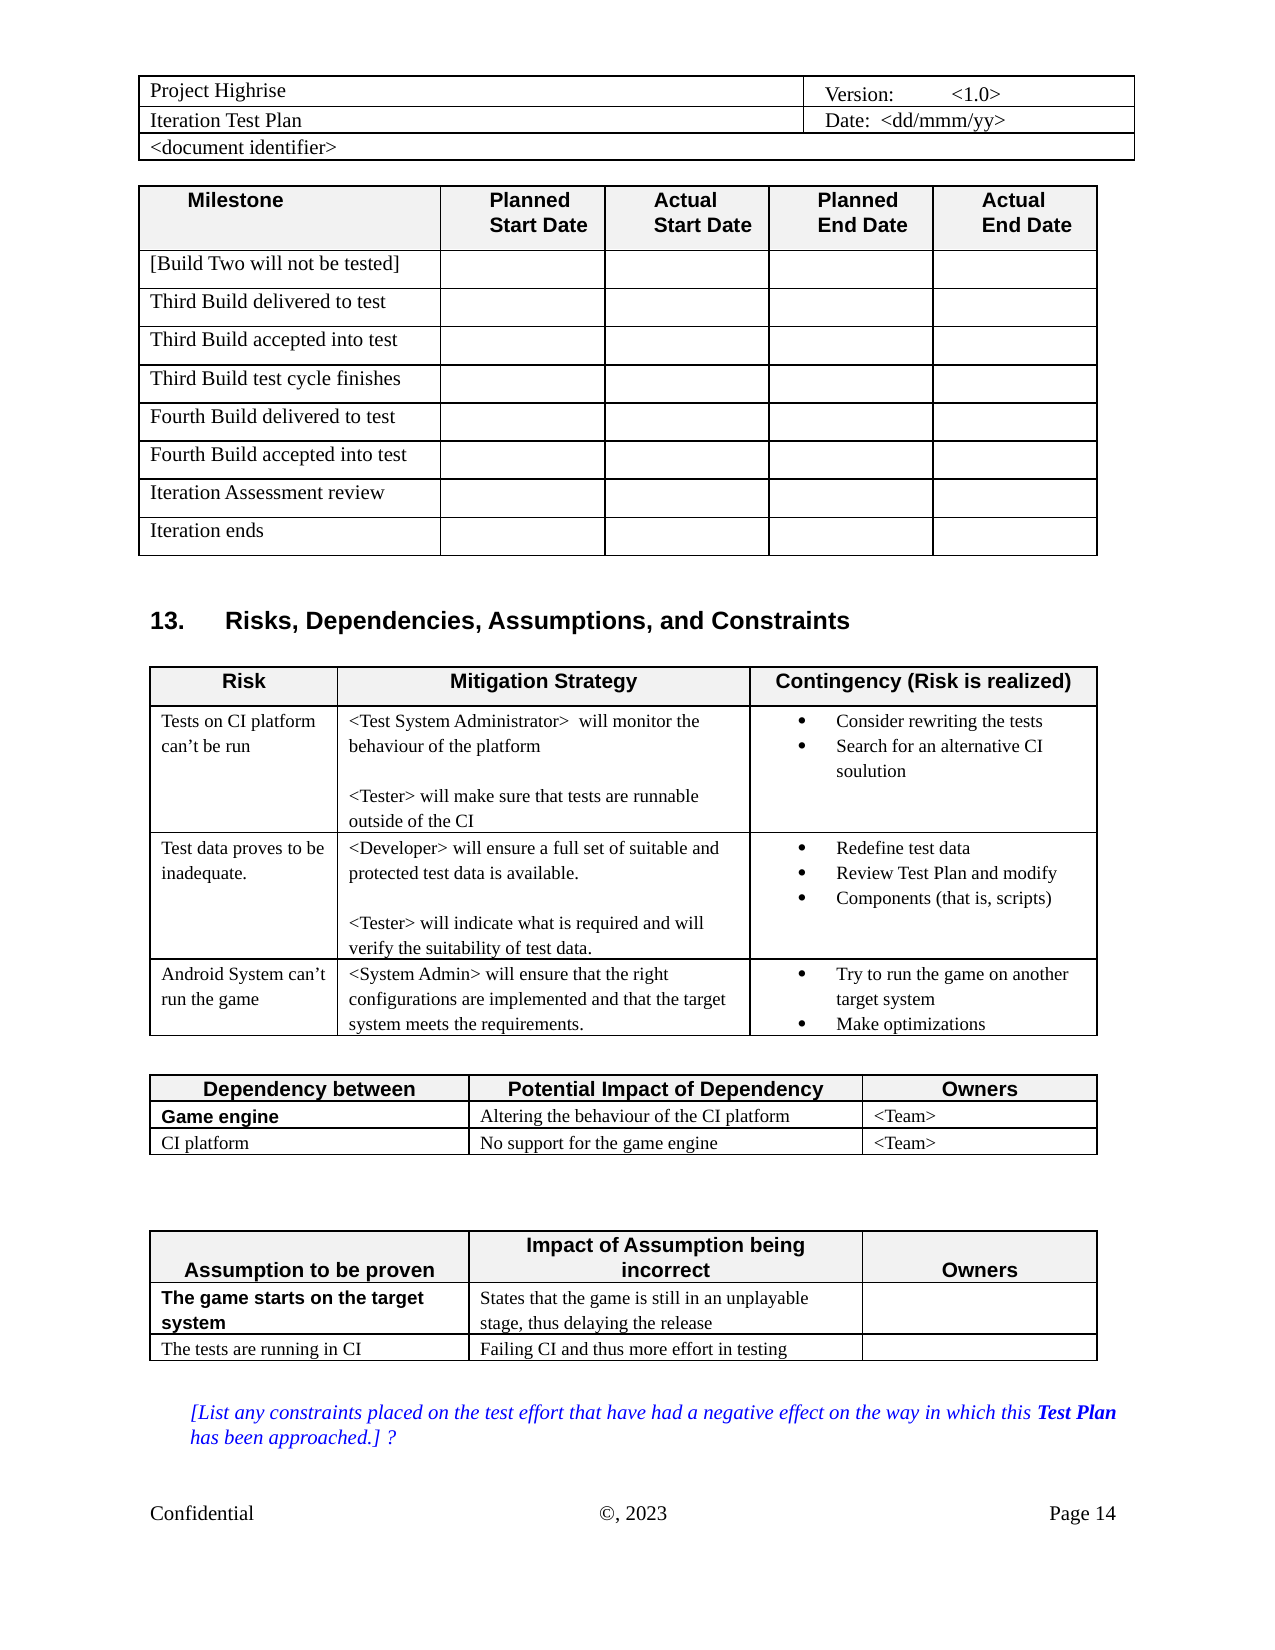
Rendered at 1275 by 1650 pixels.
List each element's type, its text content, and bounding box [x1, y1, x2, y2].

table_header Planned Start Date [441, 187, 604, 249]
table_cell Fourth Build delivered to test [140, 404, 440, 440]
table_cell Third Build test cycle finishes [140, 366, 440, 402]
table_cell Iteration Assessment review [140, 480, 440, 516]
table_cell <System Admin> will ensure that the right configurations are implemented and that the target system meets the requirements. [338, 960, 749, 1035]
table_cell Redefine test data Review Test Plan and modify Components (that is, scripts) [751, 833, 1096, 958]
table_cell Fourth Build accepted into test [140, 442, 440, 478]
table_cell Try to run the game on another target system Make optimizations [751, 960, 1096, 1035]
table_cell [606, 480, 768, 516]
table_cell [441, 289, 604, 326]
table_cell Third Build accepted into test [140, 327, 440, 364]
table_cell [863, 1335, 1096, 1360]
table_cell [606, 366, 768, 402]
table_header Impact of Assumption being incorrect [470, 1232, 862, 1282]
table_cell [441, 251, 604, 288]
table_cell <Team> [863, 1129, 1096, 1153]
table_cell [770, 251, 932, 288]
table_cell Tests on CI platform can’t be run [151, 707, 337, 832]
table_cell [441, 518, 604, 554]
table_cell [934, 518, 1096, 554]
table_cell [934, 442, 1096, 478]
table_header Dependency between [151, 1076, 468, 1100]
table_cell [606, 327, 768, 364]
table_cell [934, 327, 1096, 364]
table_cell [606, 404, 768, 440]
table_cell [934, 404, 1096, 440]
table_cell <Developer> will ensure a full set of suitable and protected test data is available. <Tester> will indicate what is required and will verify the suitability of test data. [338, 833, 749, 958]
table_header Milestone [140, 187, 440, 249]
table_cell [441, 442, 604, 478]
table_header Contingency (Risk is realized) [751, 668, 1096, 705]
table_cell [606, 518, 768, 554]
table_cell [441, 480, 604, 516]
table_cell [770, 366, 932, 402]
subtitle Risks, Dependencies, Assumptions, and Constraints [150, 606, 1125, 635]
table_cell Game engine [151, 1102, 468, 1127]
table_cell The game starts on the target system [151, 1283, 468, 1333]
table_cell [441, 366, 604, 402]
table_cell [441, 327, 604, 364]
table_cell [441, 404, 604, 440]
table_header Potential Impact of Dependency [470, 1076, 862, 1100]
table_cell [934, 289, 1096, 326]
table_header Owners [863, 1232, 1096, 1282]
table_cell [770, 404, 932, 440]
table_cell Iteration ends [140, 518, 440, 554]
table_cell No support for the game engine [470, 1129, 862, 1153]
table_cell <Team> [863, 1102, 1096, 1127]
table_cell Android System can’t run the game [151, 960, 337, 1035]
table_header Actual Start Date [606, 187, 768, 249]
table_cell <Test System Administrator> will monitor the behaviour of the platform <Tester> will make sure that tests are runnable outside of the CI [338, 707, 749, 832]
table_header Mitigation Strategy [338, 668, 749, 705]
table_cell [606, 289, 768, 326]
table_cell Failing CI and thus more effort in testing [470, 1335, 862, 1360]
table_cell Third Build delivered to test [140, 289, 440, 326]
table_cell [Build Two will not be tested] [140, 251, 440, 288]
text [List any constraints placed on the test effort that have had a negative effect on the way in which this Test Plan has been approached.] ? [190, 1399, 1125, 1449]
table_cell Test data proves to be inadequate. [151, 833, 337, 958]
table_cell [934, 366, 1096, 402]
table_cell [606, 251, 768, 288]
table_cell The tests are running in CI [151, 1335, 468, 1360]
table_cell CI platform [151, 1129, 468, 1153]
table_cell [863, 1283, 1096, 1333]
table_cell Altering the behaviour of the CI platform [470, 1102, 862, 1127]
table_cell [770, 480, 932, 516]
table_cell States that the game is still in an unplayable stage, thus delaying the release [470, 1283, 862, 1333]
table_cell Consider rewriting the tests Search for an alternative CI soulution [751, 707, 1096, 832]
table_cell [770, 327, 932, 364]
table_cell [934, 251, 1096, 288]
table_cell [770, 289, 932, 326]
table_header Actual End Date [934, 187, 1096, 249]
table_header Risk [151, 668, 337, 705]
table_header Planned End Date [770, 187, 932, 249]
table_cell [606, 442, 768, 478]
table_cell [770, 442, 932, 478]
table_header Assumption to be proven [151, 1232, 468, 1282]
table_cell [934, 480, 1096, 516]
table_cell [770, 518, 932, 554]
table_header Owners [863, 1076, 1096, 1100]
